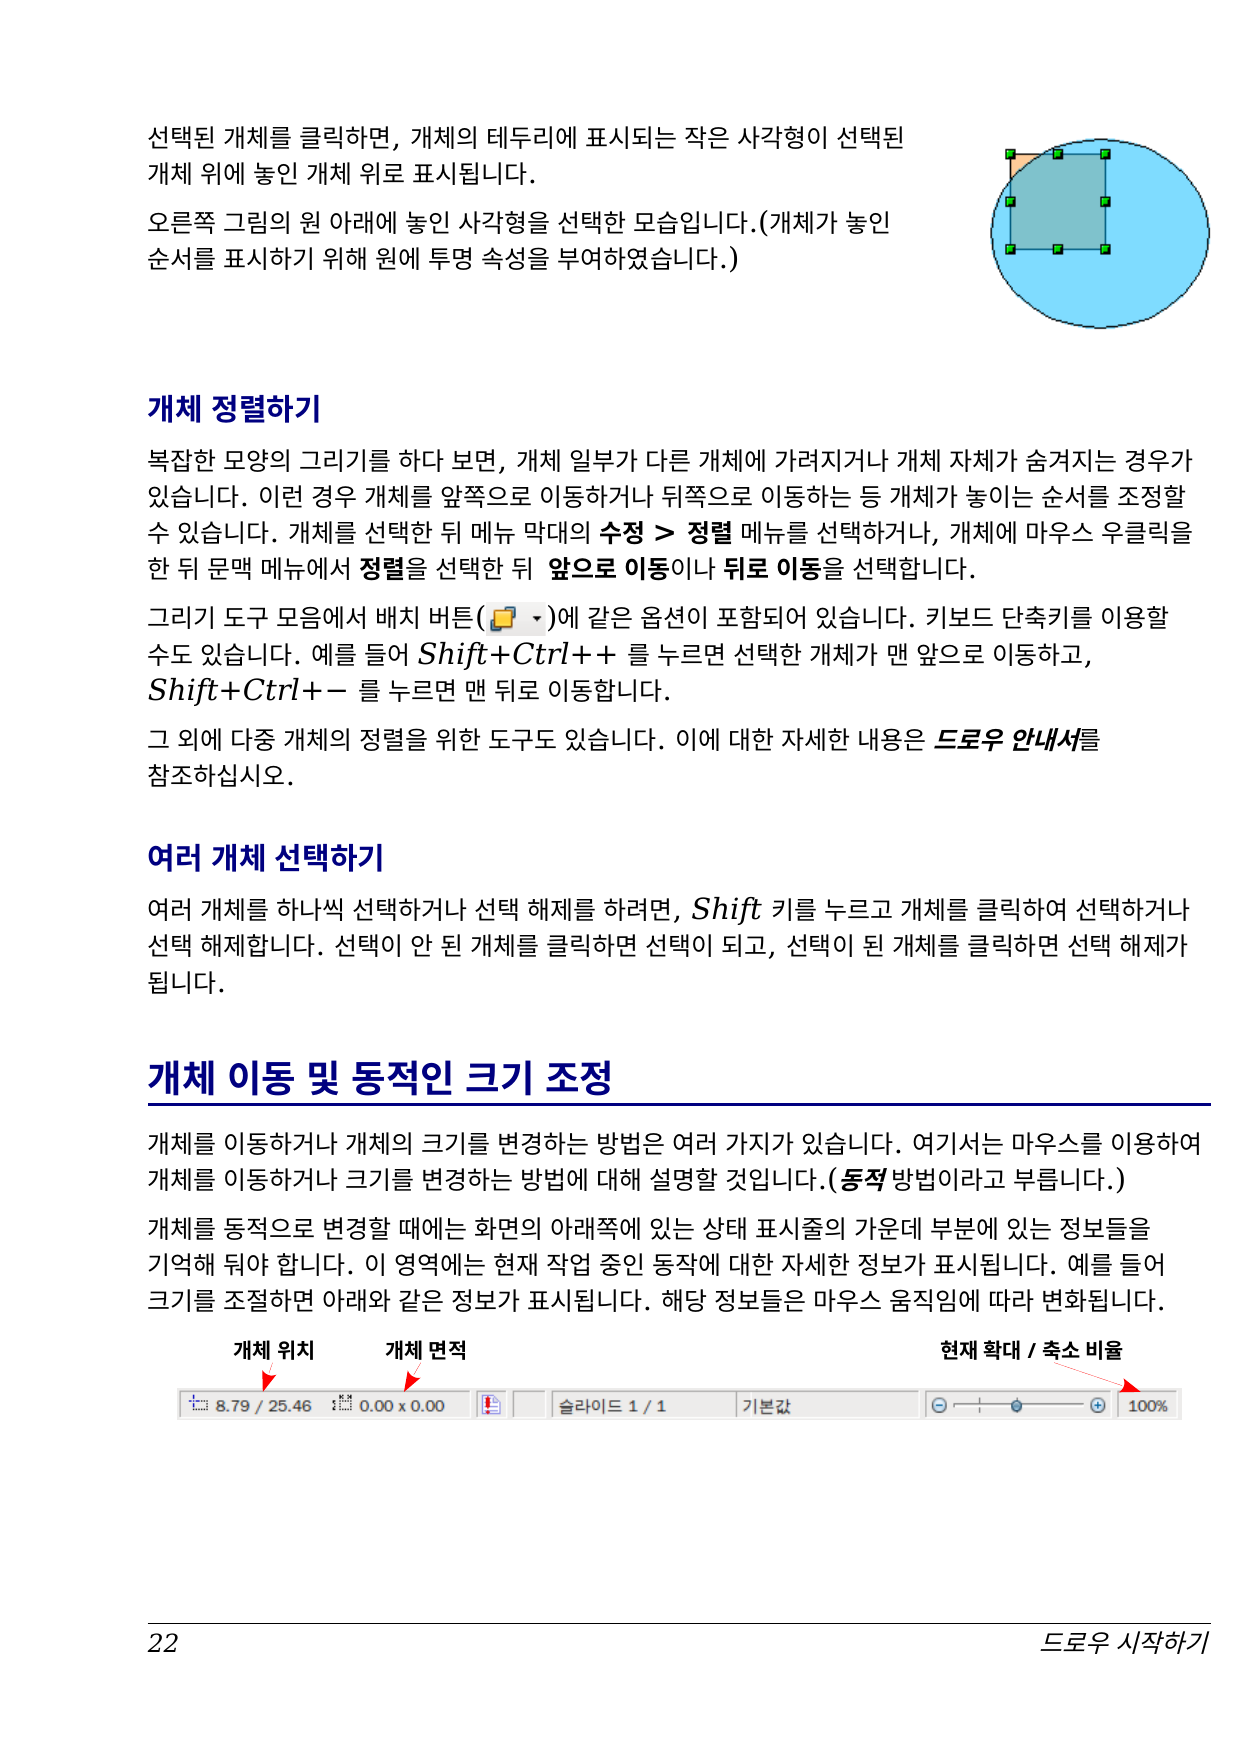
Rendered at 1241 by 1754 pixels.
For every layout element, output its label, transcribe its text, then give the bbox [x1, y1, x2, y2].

table_header [950, 118, 1211, 356]
subtitle 개체 정렬하기 [148, 385, 1211, 429]
picture [961, 118, 1211, 344]
text 복잡한 모양의 그리기를 하다 보면, 개체 일부가 다른 개체에 가려지거나 개체 자체가 숨겨지는 경우가 있습니다. 이런 경우 개체를 앞쪽으로 이동하거나 뒤쪽으로 이동하는 등 개체가 놓이는 순서를 조정할 수 있습니다. 개체를 선택한 뒤 메뉴 막대의 수정 > 정렬 메뉴를 선택하거나, 개체에 마우스 우클릭을 한 뒤 문맥 메뉴에서 정렬을 선택한 뒤 앞으로 이동이나 뒤로 이동을 선택합니다. [148, 441, 1211, 586]
text 여러 개체를 하나씩 선택하거나 선택 해제를 하려면, Shift 키를 누르고 개체를 클릭하여 선택하거나 선택 해제합니다. 선택이 안 된 개체를 클릭하면 선택이 되고, 선택이 된 개체를 클릭하면 선택 해제가 됩니다. [148, 891, 1211, 999]
text 그리기 도구 모음에서 배치 버튼()에 같은 옵션이 포함되어 있습니다. 키보드 단축키를 이용할 수도 있습니다. 예를 들어 Shift+Ctrl++ 를 누르면 선택한 개체가 맨 앞으로 이동하고, Shift+Ctrl+− 를 누르면 맨 뒤로 이동합니다. [148, 599, 1211, 708]
subtitle 여러 개체 선택하기 [148, 834, 1211, 878]
text 그 외에 다중 개체의 정렬을 위한 도구도 있습니다. 이에 대한 자세한 내용은 드로우 안내서를 참조하십시오. [148, 720, 1211, 793]
text 개체를 동적으로 변경할 때에는 화면의 아래쪽에 있는 상태 표시줄의 가운데 부분에 있는 정보들을 기억해 둬야 합니다. 이 영역에는 현재 작업 중인 동작에 대한 자세한 정보가 표시됩니다. 예를 들어 크기를 조절하면 아래와 같은 정보가 표시됩니다. 해당 정보들은 마우스 움직임에 따라 변화됩니다. [148, 1209, 1211, 1318]
text 개체를 이동하거나 개체의 크기를 변경하는 방법은 여러 가지가 있습니다. 여기서는 마우스를 이용하여 개체를 이동하거나 크기를 변경하는 방법에 대해 설명할 것입니다.(동적 방법이라고 부릅니다.) [148, 1124, 1211, 1197]
picture [486, 602, 546, 636]
picture [177, 1388, 1182, 1420]
table_header 선택된 개체를 클릭하면, 개체의 테두리에 표시되는 작은 사각형이 선택된 개체 위에 놓인 개체 위로 표시됩니다. 오른쪽 그림의 원 아래에 놓인 사각형을 선택한 모습입니다.(개체가 놓인 순서를 표시하기 위해 원에 투명 속성을 부여하였습니다.) [148, 118, 950, 356]
subtitle 개체 이동 및 동적인 크기 조정 [148, 1049, 1211, 1103]
